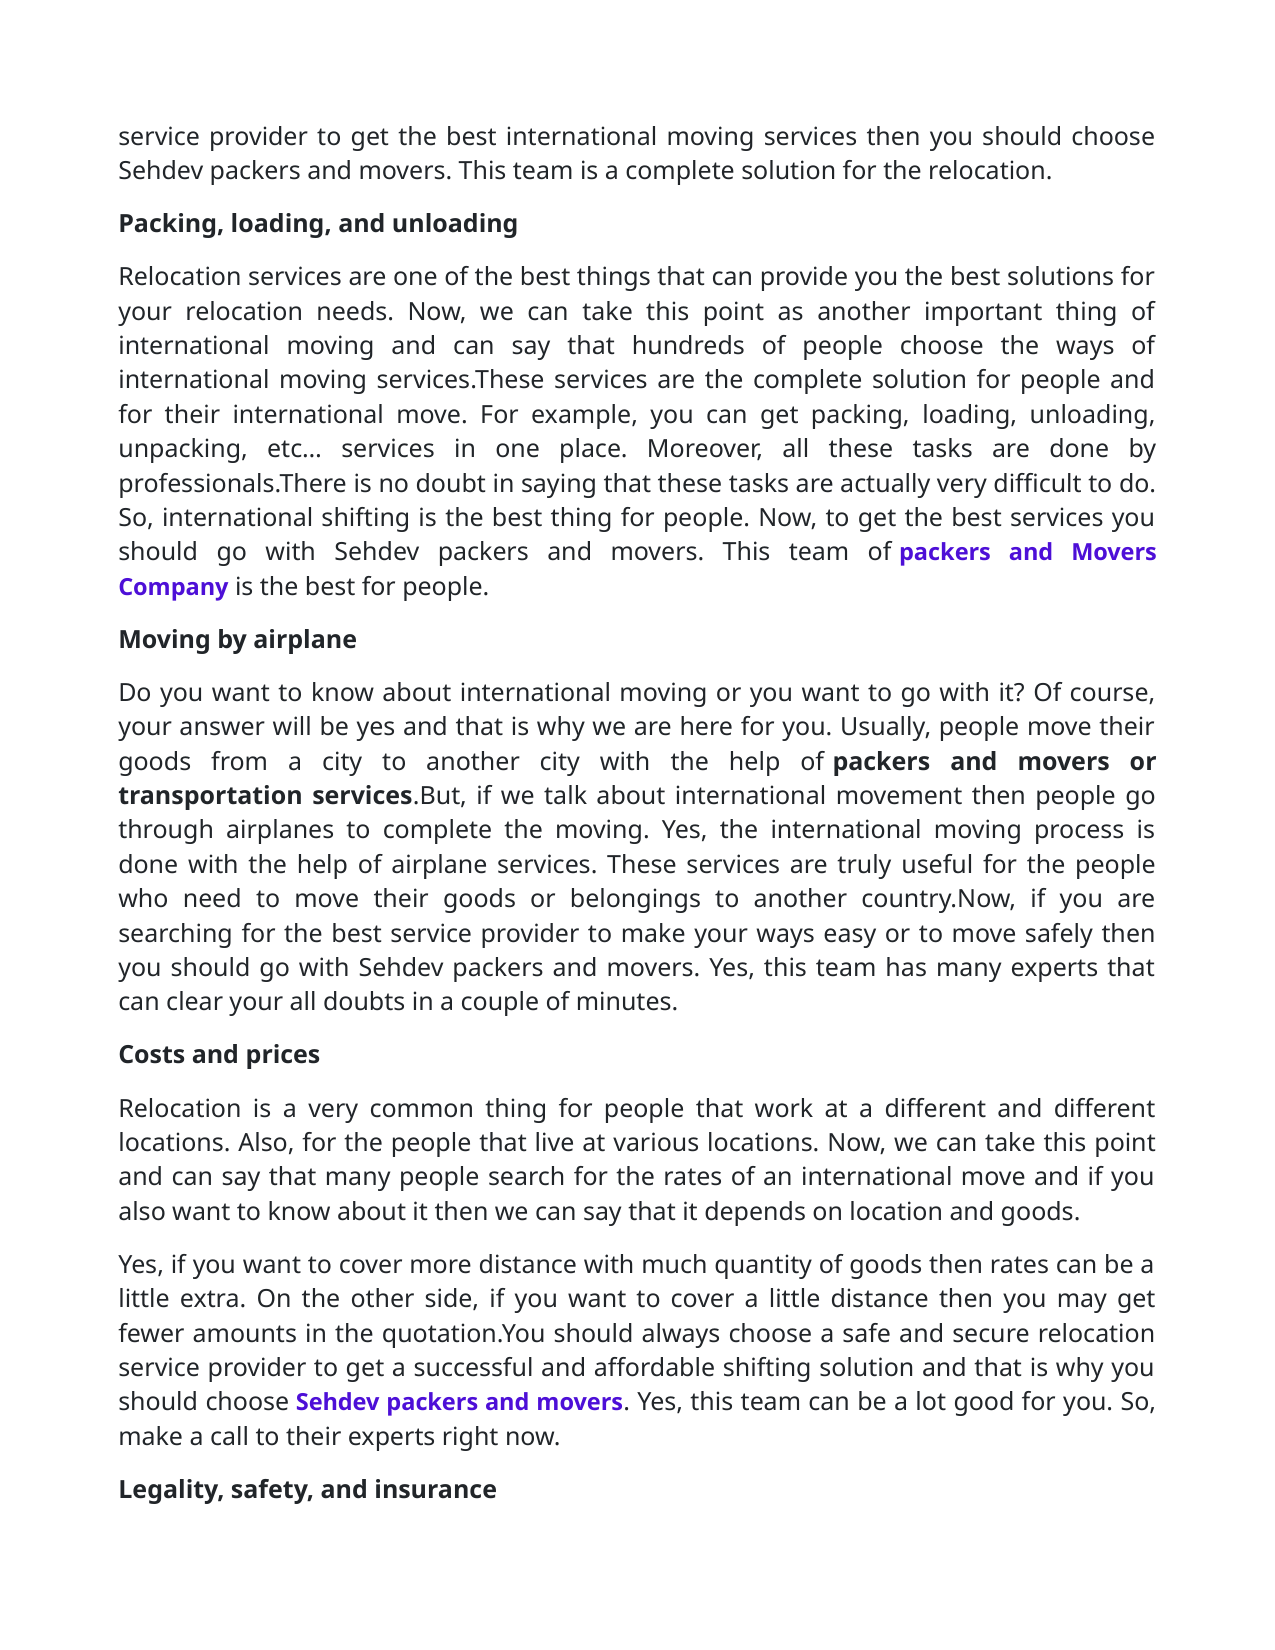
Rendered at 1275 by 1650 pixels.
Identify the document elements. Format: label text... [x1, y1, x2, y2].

text Costs and prices [118, 1037, 1157, 1071]
text Yes, if you want to cover more distance with much quantity of goods then rates can be a little extra. On the other side, if you want to cover a little distance then you may get fewer amounts in the quotation.You should always choose a safe and secure relocation service provider to get a successful and affordable shifting solution and that is why you should choose Sehdev packers and movers. Yes, this team can be a lot good for you. So, make a call to their experts right now. [118, 1246, 1157, 1452]
text Moving by airplane [118, 621, 1157, 656]
text Do you want to know about international moving or you want to go with it? Of course, your answer will be yes and that is why we are here for you. Usually, people move their goods from a city to another city with the help of packers and movers or transportation services.But, if we talk about international movement then people go through airplanes to complete the moving. Yes, the international moving process is done with the help of airplane services. These services are truly useful for the people who need to move their goods or belongings to another country.Now, if you are searching for the best service provider to make your ways easy or to move safely then you should go with Sehdev packers and movers. Yes, this team has many experts that can clear your all doubts in a couple of minutes. [118, 674, 1157, 1018]
text Relocation is a very common thing for people that work at a different and different locations. Also, for the people that live at various locations. Now, we can take this point and can say that many people search for the rates of an international move and if you also want to know about it then we can say that it depends on location and goods. [118, 1090, 1157, 1227]
text Packing, loading, and unloading [118, 206, 1157, 240]
text Legality, safety, and insurance [118, 1471, 1157, 1506]
text Relocation services are one of the best things that can provide you the best solutions for your relocation needs. Now, we can take this point as another important thing of international moving and can say that hundreds of people choose the ways of international moving services.These services are the complete solution for people and for their international move. For example, you can get packing, loading, unloading, unpacking, etc… services in one place. Moreover, all these tasks are done by professionals.There is no doubt in saying that these tasks are actually very difficult to do. So, international shifting is the best thing for people. Now, to get the best services you should go with Sehdev packers and movers. This team of packers and Movers Company is the best for people. [118, 259, 1157, 602]
text service provider to get the best international moving services then you should choose Sehdev packers and movers. This team is a complete solution for the relocation. [118, 118, 1157, 187]
